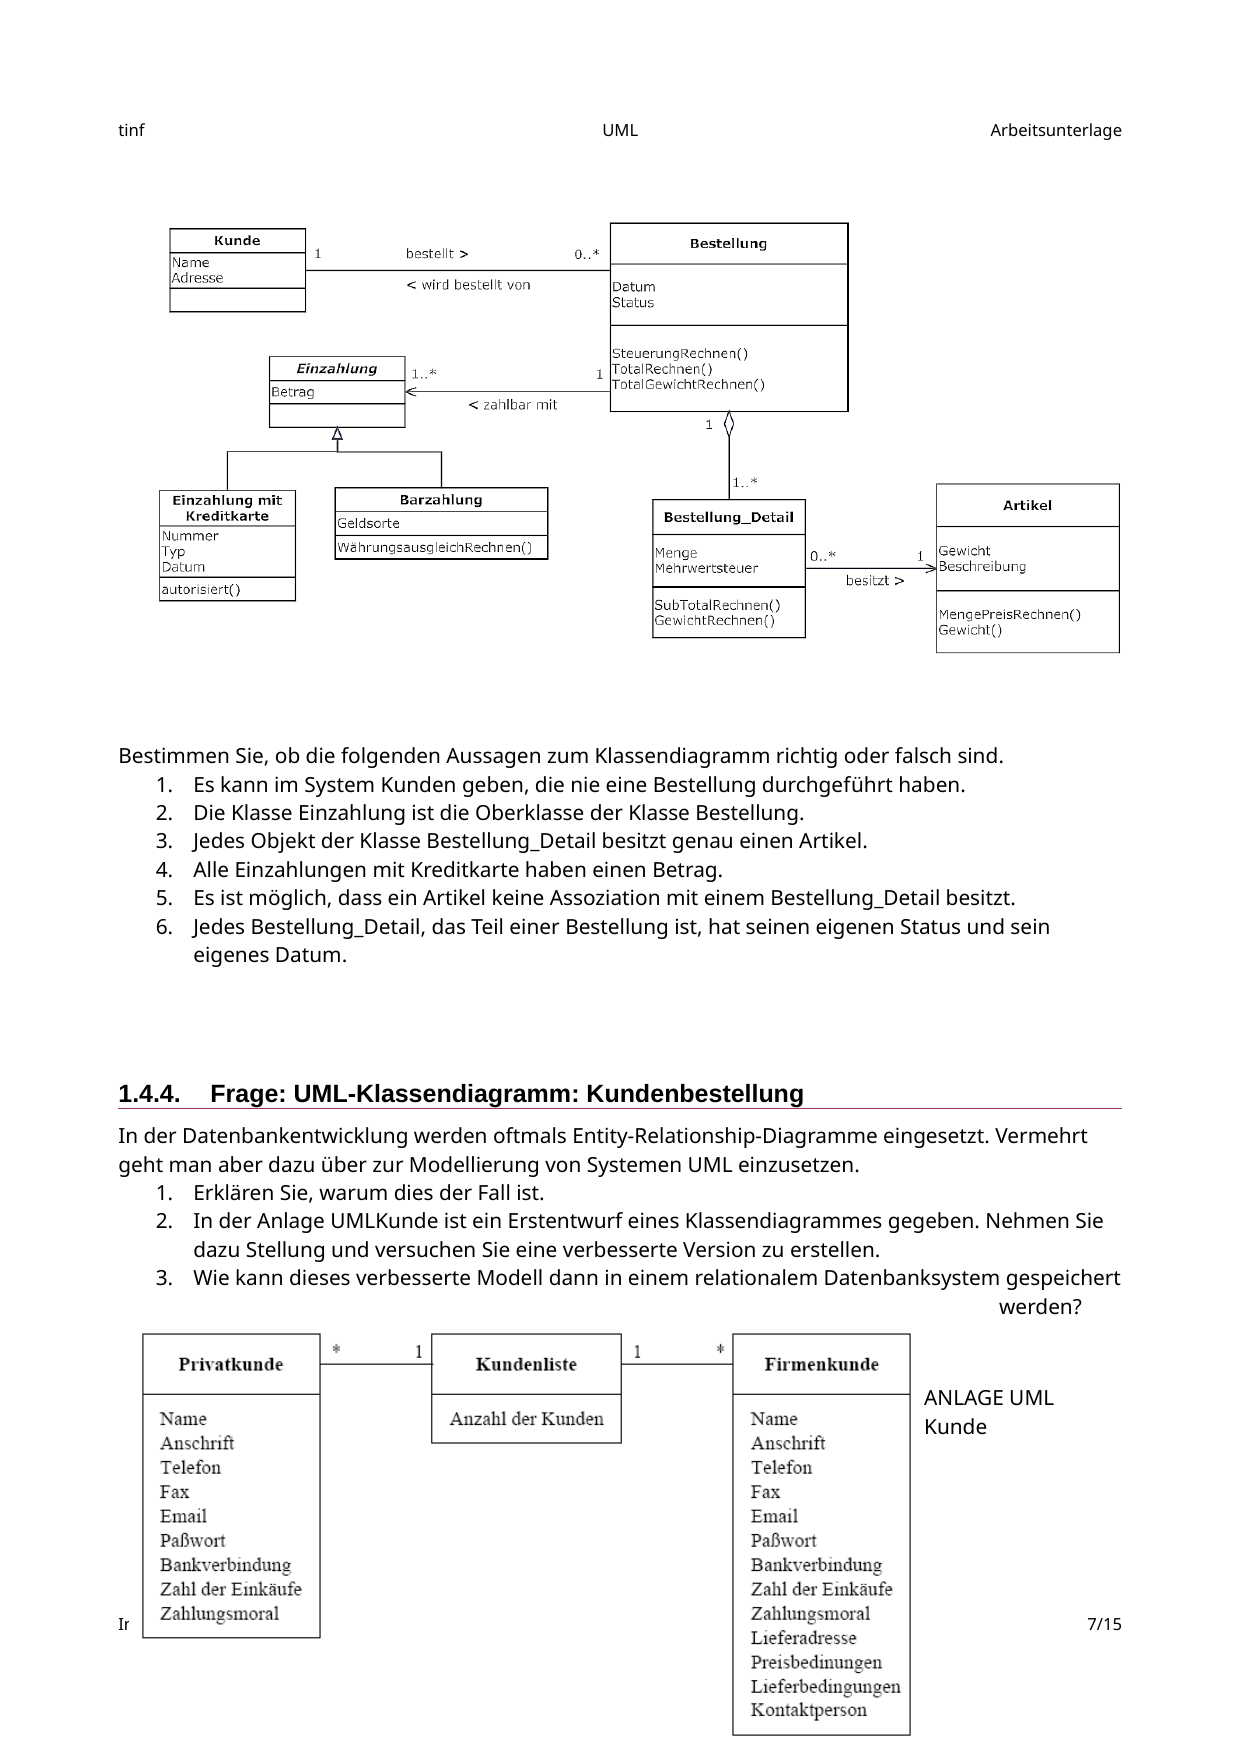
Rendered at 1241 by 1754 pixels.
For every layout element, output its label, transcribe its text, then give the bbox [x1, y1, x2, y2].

list In der Anlage UMLKunde ist ein Erstentwurf eines Klassendiagrammes gegeben. Nehmen Sie dazu Stellung und versuchen Sie eine verbesserte Version zu erstellen. [156, 1207, 1122, 1263]
text Bestimmen Sie, ob die folgenden Aussagen zum Klassendiagramm richtig oder falsch sind. [118, 741, 1122, 770]
list Es kann im System Kunden geben, die nie eine Bestellung durchgeführt haben. [156, 770, 1122, 798]
text In der Datenbankentwicklung werden oftmals Entity-Relationship-Diagramme eingesetzt. Vermehrt geht man aber dazu über zur Modellierung von Systemen UML einzusetzen. [118, 1121, 1122, 1178]
list Jedes Objekt der Klasse Bestellung_Detail besitzt genau einen Artikel. [156, 827, 1122, 855]
list Wie kann dieses verbesserte Modell dann in einem relationalem Datenbanksystem gespeichert werden? [156, 1263, 1122, 1320]
list Jedes Bestellung_Detail, das Teil einer Bestellung ist, hat seinen eigenen Status und sein eigenes Datum. [156, 912, 1122, 969]
text ANLAGE UML Kunde [924, 1383, 1122, 1440]
list Alle Einzahlungen mit Kreditkarte haben einen Betrag. [156, 855, 1122, 883]
list Es ist möglich, dass ein Artikel keine Assoziation mit einem Bestellung_Detail besitzt. [156, 883, 1122, 912]
picture [118, 198, 1122, 656]
text [118, 1383, 129, 1440]
list Die Klasse Einzahlung ist die Oberklasse der Klasse Bestellung. [156, 798, 1122, 827]
list Erklären Sie, warum dies der Fall ist. [156, 1178, 1122, 1207]
subtitle Frage: UML-Klassendiagramm: Kundenbestellung [118, 1079, 1122, 1108]
